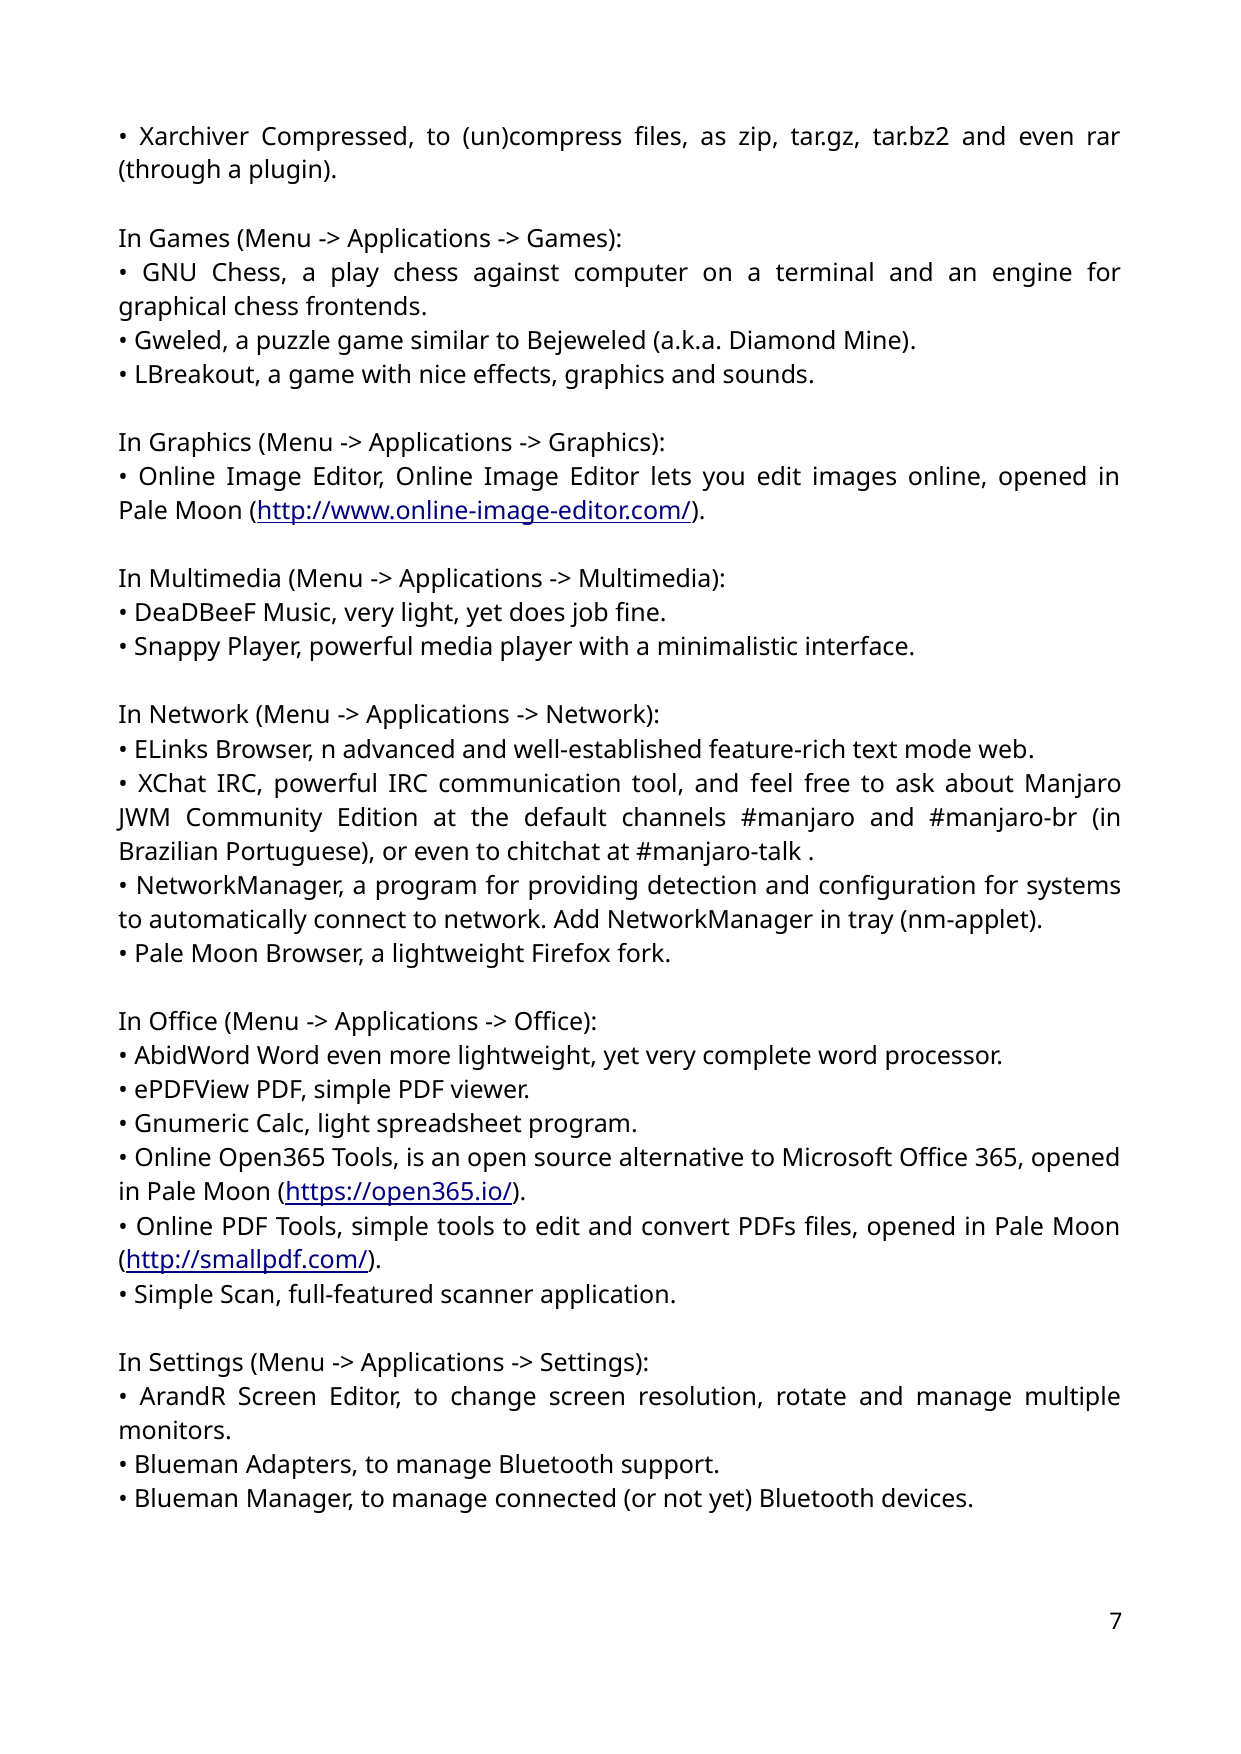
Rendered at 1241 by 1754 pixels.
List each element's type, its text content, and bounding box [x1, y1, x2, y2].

text • AbidWord Word even more lightweight, yet very complete word processor. [118, 1038, 1122, 1072]
text • Snappy Player, powerful media player with a minimalistic interface. [118, 629, 1122, 663]
text • ArandR Screen Editor, to change screen resolution, rotate and manage multiple monitors. [118, 1378, 1122, 1447]
text • Blueman Adapters, to manage Bluetooth support. [118, 1447, 1122, 1481]
text • Gweled, a puzzle game similar to Bejeweled (a.k.a. Diamond Mine). [118, 322, 1122, 357]
text • ELinks Browser, n advanced and well-established feature-rich text mode web. [118, 731, 1122, 765]
text • DeaDBeeF Music, very light, yet does job fine. [118, 595, 1122, 629]
text • Blueman Manager, to manage connected (or not yet) Bluetooth devices. [118, 1481, 1122, 1515]
text • GNU Chess, a play chess against computer on a terminal and an engine for graphical chess frontends. [118, 254, 1122, 322]
text In Network (Menu -> Applications -> Network): [118, 697, 1122, 731]
text In Settings (Menu -> Applications -> Settings): [118, 1344, 1122, 1378]
text In Office (Menu -> Applications -> Office): [118, 1004, 1122, 1038]
text In Multimedia (Menu -> Applications -> Multimedia): [118, 561, 1122, 595]
text In Graphics (Menu -> Applications -> Graphics): [118, 425, 1122, 459]
text • Online Image Editor, Online Image Editor lets you edit images online, opened in Pale Moon (http://www.online-image-editor.com/). [118, 459, 1122, 527]
text • NetworkManager, a program for providing detection and configuration for systems to automatically connect to network. Add NetworkManager in tray (nm-applet). [118, 867, 1122, 936]
text • Pale Moon Browser, a lightweight Firefox fork. [118, 936, 1122, 970]
text • Simple Scan, full-featured scanner application. [118, 1276, 1122, 1310]
text • ePDFView PDF, simple PDF viewer. [118, 1072, 1122, 1106]
text In Games (Menu -> Applications -> Games): [118, 220, 1122, 254]
text • LBreakout, a game with nice effects, graphics and sounds. [118, 357, 1122, 391]
text • Online Open365 Tools, is an open source alternative to Microsoft Office 365, opened in Pale Moon (https://open365.io/). [118, 1140, 1122, 1208]
text • Xarchiver Compressed, to (un)compress files, as zip, tar.gz, tar.bz2 and even rar (through a plugin). [118, 118, 1122, 186]
text • XChat IRC, powerful IRC communication tool, and feel free to ask about Manjaro JWM Community Edition at the default channels #manjaro and #manjaro-br (in Brazilian Portuguese), or even to chitchat at #manjaro-talk . [118, 765, 1122, 867]
text • Gnumeric Calc, light spreadsheet program. [118, 1106, 1122, 1140]
text • Online PDF Tools, simple tools to edit and convert PDFs files, opened in Pale Moon (http://smallpdf.com/). [118, 1208, 1122, 1276]
